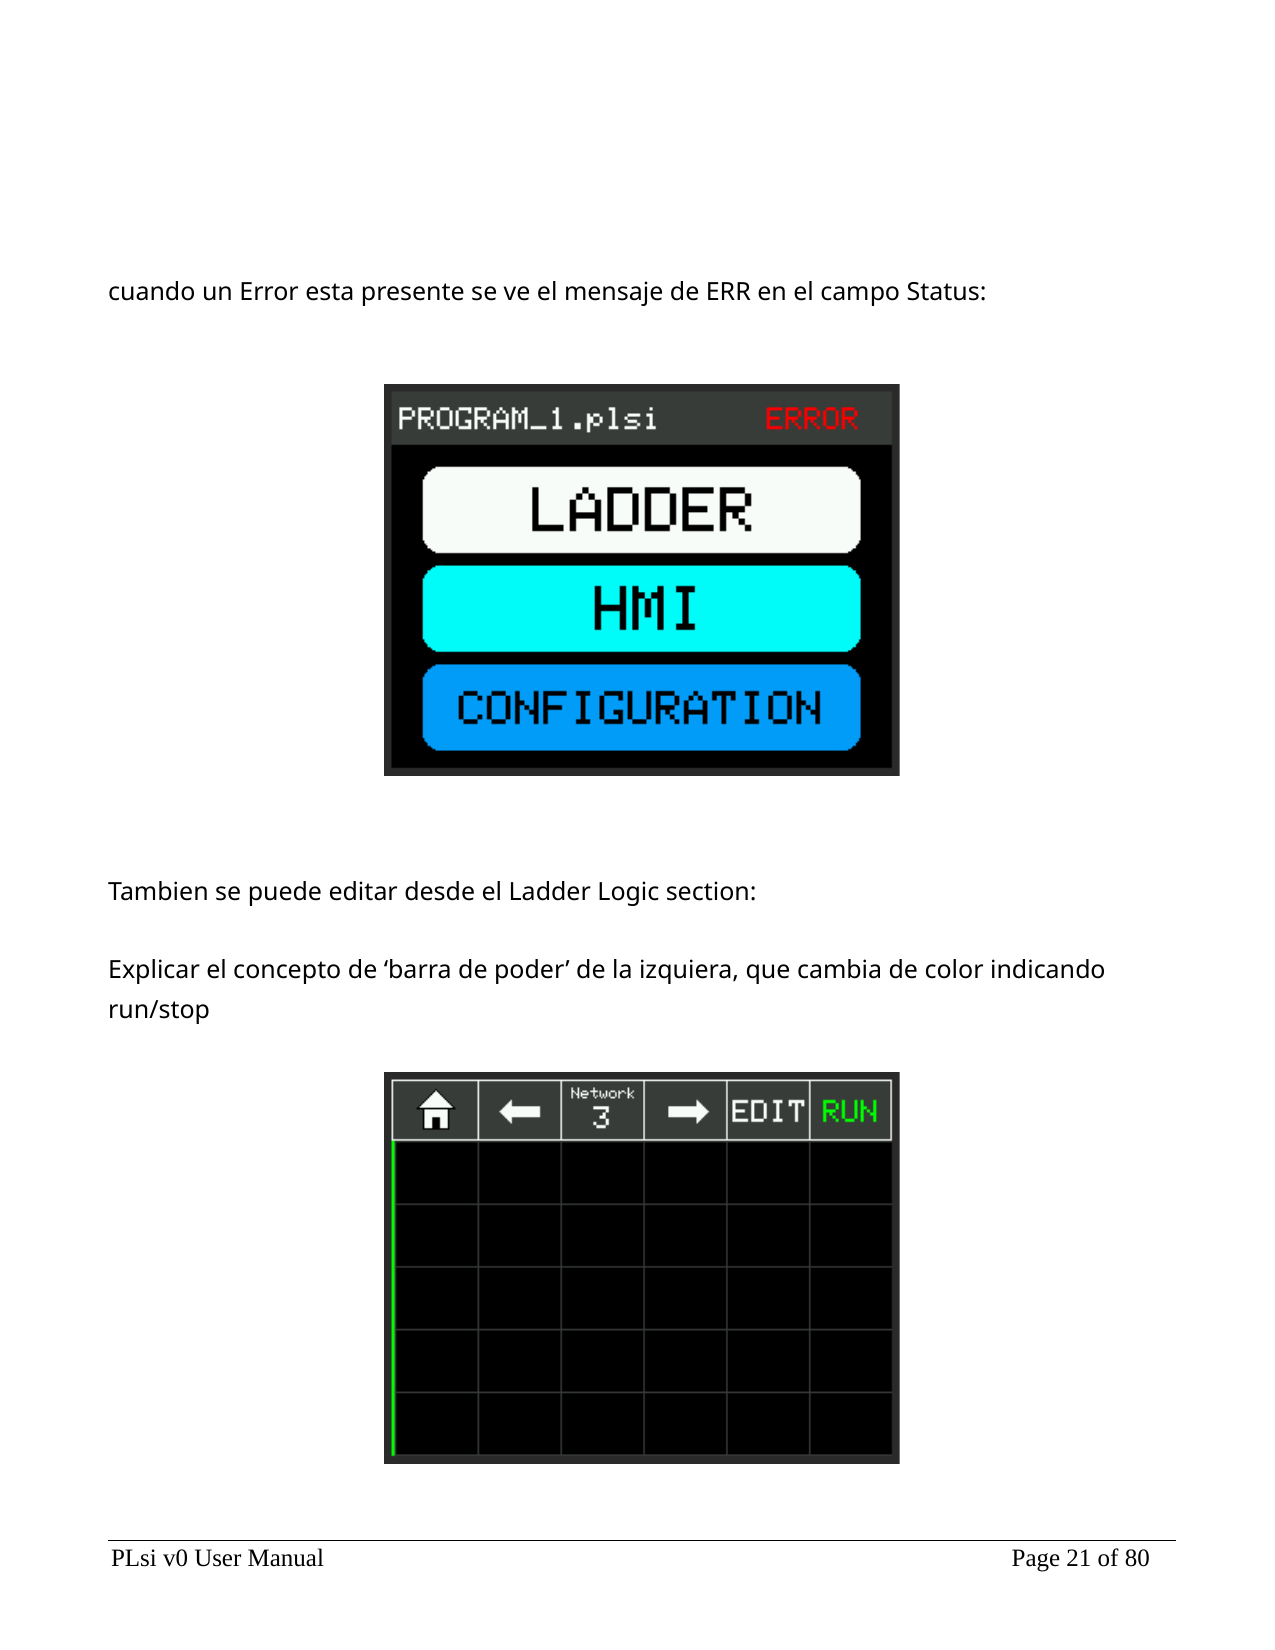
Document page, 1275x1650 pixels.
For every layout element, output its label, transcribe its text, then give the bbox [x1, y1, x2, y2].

text Tambien se puede editar desde el Ladder Logic section: [108, 874, 1176, 908]
text cuando un Error esta presente se ve el mensaje de ERR en el campo Status: [108, 274, 1176, 308]
picture [384, 1072, 900, 1464]
picture [384, 384, 900, 776]
text Explicar el concepto de ‘barra de poder’ de la izquiera, que cambia de color indicando run/stop [108, 952, 1176, 1025]
